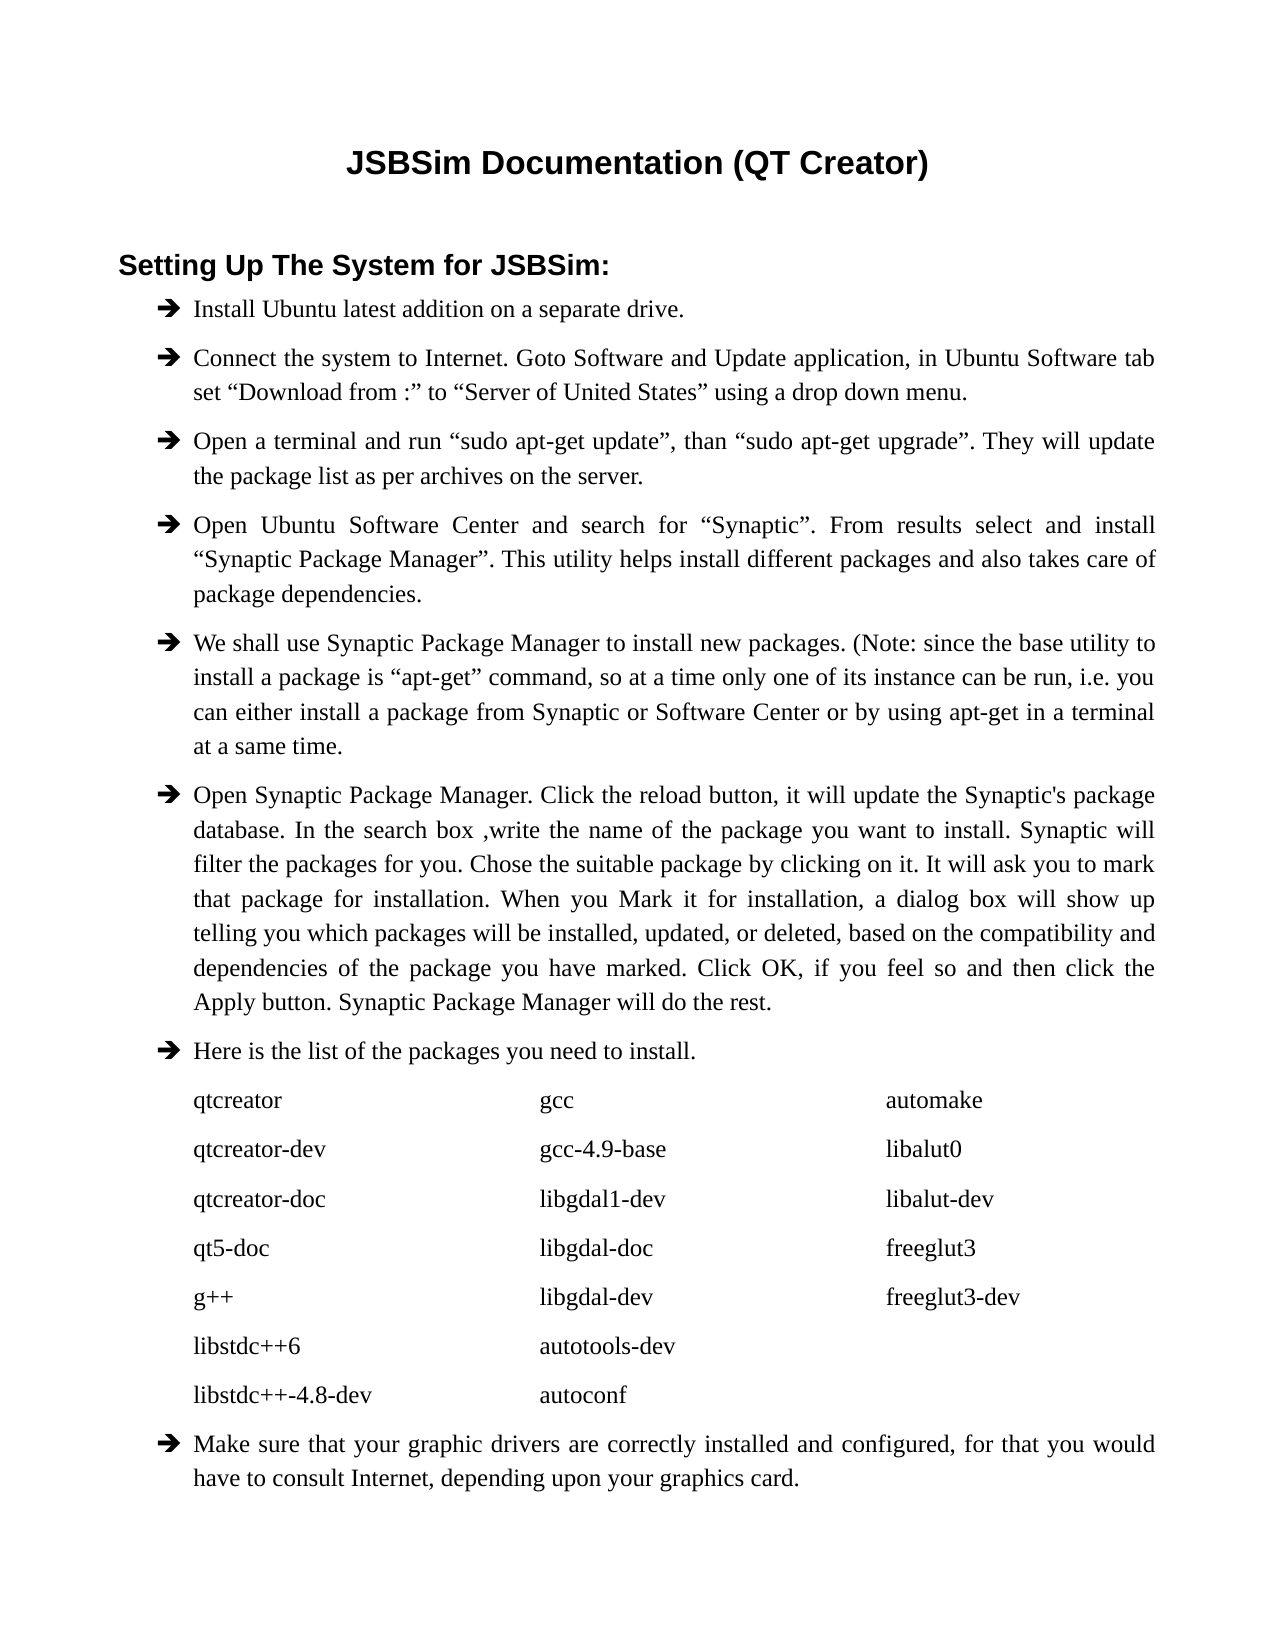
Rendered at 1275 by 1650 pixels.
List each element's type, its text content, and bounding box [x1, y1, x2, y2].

list Connect the system to Internet. Goto Software and Update application, in Ubuntu Software tab set “Download from :” to “Server of United States” using a drop down menu. [156, 343, 1157, 406]
text libstdc++6 [193, 1331, 464, 1359]
text autoconf [539, 1380, 811, 1409]
text gcc-4.9-base [539, 1134, 811, 1163]
text libalut-dev [886, 1184, 1157, 1212]
list Open a terminal and run “sudo apt-get update”, than “sudo apt-get upgrade”. They will update the package list as per archives on the server. [156, 426, 1157, 490]
text qtcreator-doc [193, 1184, 464, 1212]
list We shall use Synaptic Package Manager to install new packages. (Note: since the base utility to install a package is “apt-get” command, so at a time only one of its instance can be run, i.e. you can either install a package from Synaptic or Software Center or by using apt-get in a terminal at a same time. [156, 628, 1157, 760]
text freeglut3-dev [886, 1282, 1157, 1311]
text libstdc++-4.8-dev [193, 1380, 464, 1409]
text freeglut3 [886, 1233, 1157, 1261]
text libalut0 [886, 1134, 1157, 1163]
text gcc [539, 1086, 811, 1114]
text g++ [193, 1282, 464, 1311]
text libgdal-doc [539, 1233, 811, 1261]
text qtcreator-dev [193, 1134, 464, 1163]
text qt5-doc [193, 1233, 464, 1261]
list Install Ubuntu latest addition on a separate drive. [156, 294, 1157, 323]
text automake [886, 1086, 1157, 1114]
text libgdal1-dev [539, 1184, 811, 1212]
text qtcreator [193, 1086, 464, 1114]
list Make sure that your graphic drivers are correctly installed and configured, for that you would have to consult Internet, depending upon your graphics card. [156, 1429, 1157, 1492]
list Open Synaptic Package Manager. Click the reload button, it will update the Synaptic's package database. In the search box ,write the name of the package you want to install. Synaptic will filter the packages for you. Chose the suitable package by clicking on it. It will ask you to mark that package for installation. When you Mark it for installation, a dialog box will show up telling you which packages will be installed, updated, or deleted, based on the compatibility and dependencies of the package you have marked. Click OK, if you feel so and then click the Apply button. Synaptic Package Manager will do the rest. [156, 781, 1157, 1016]
list Open Ubuntu Software Center and search for “Synaptic”. From results select and install “Synaptic Package Manager”. This utility helps install different packages and also takes care of package dependencies. [156, 510, 1157, 608]
title JSBSim Documentation (QT Creator) [118, 143, 1157, 182]
subtitle Setting Up The System for JSBSim: [118, 248, 1157, 281]
text autotools-dev [539, 1331, 811, 1359]
list Here is the list of the packages you need to install. [156, 1036, 1157, 1065]
text libgdal-dev [539, 1282, 811, 1311]
